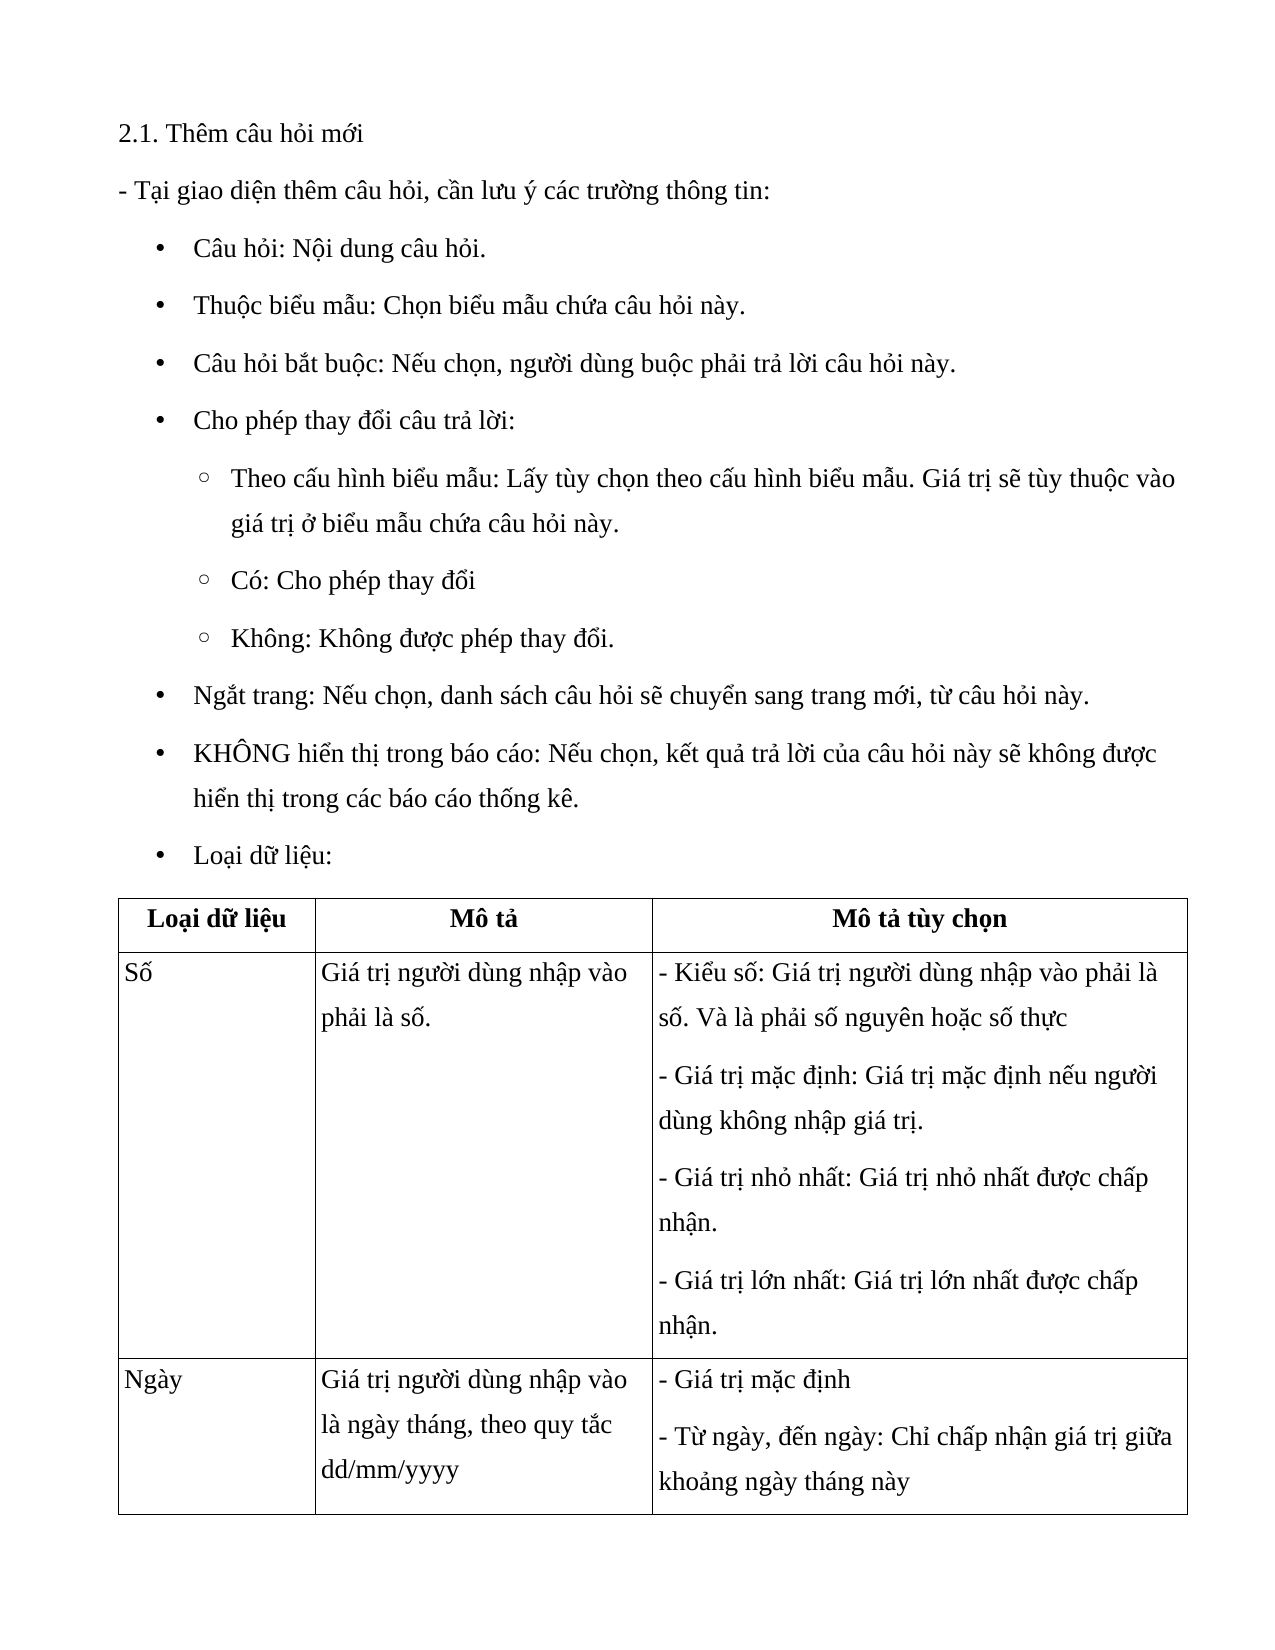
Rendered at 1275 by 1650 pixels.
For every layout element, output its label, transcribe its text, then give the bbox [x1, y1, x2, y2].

table_cell Giá trị người dùng nhập vào phải là số. [316, 953, 652, 1358]
subtitle Có: Cho phép thay đổi [193, 565, 1186, 596]
subtitle KHÔNG hiển thị trong báo cáo: Nếu chọn, kết quả trả lời của câu hỏi này sẽ không được hiển thị trong các báo cáo thống kê. [156, 738, 1186, 813]
subtitle Câu hỏi bắt buộc: Nếu chọn, người dùng buộc phải trả lời câu hỏi này. [156, 348, 1186, 378]
subtitle Không: Không được phép thay đổi. [193, 623, 1186, 653]
table_cell - Kiểu số: Giá trị người dùng nhập vào phải là số. Và là phải số nguyên hoặc số thực - Giá trị mặc định: Giá trị mặc định nếu người dùng không nhập giá trị. - Giá trị nhỏ nhất: Giá trị nhỏ nhất được chấp nhận. - Giá trị lớn nhất: Giá trị lớn nhất được chấp nhận. [653, 953, 1187, 1358]
subtitle Thuộc biểu mẫu: Chọn biểu mẫu chứa câu hỏi này. [156, 290, 1186, 321]
table_header Mô tả [316, 899, 652, 952]
subtitle - Tại giao diện thêm câu hỏi, cần lưu ý các trường thông tin: [118, 176, 1186, 206]
subtitle Cho phép thay đổi câu trả lời: [156, 405, 1186, 436]
table_header Mô tả tùy chọn [653, 899, 1187, 952]
table_cell - Giá trị mặc định - Từ ngày, đến ngày: Chỉ chấp nhận giá trị giữa khoảng ngày tháng này [653, 1359, 1187, 1514]
table_cell Giá trị người dùng nhập vào là ngày tháng, theo quy tắc dd/mm/yyyy [316, 1359, 652, 1514]
table_cell Số [119, 953, 315, 1358]
table_header Loại dữ liệu [119, 899, 315, 952]
subtitle 2.1. Thêm câu hỏi mới [118, 118, 1186, 148]
subtitle Theo cấu hình biểu mẫu: Lấy tùy chọn theo cấu hình biểu mẫu. Giá trị sẽ tùy thuộc vào giá trị ở biểu mẫu chứa câu hỏi này. [193, 463, 1186, 538]
subtitle Câu hỏi: Nội dung câu hỏi. [156, 233, 1186, 263]
subtitle Ngắt trang: Nếu chọn, danh sách câu hỏi sẽ chuyển sang trang mới, từ câu hỏi này. [156, 680, 1186, 711]
subtitle Loại dữ liệu: [156, 840, 1186, 871]
table_cell Ngày [119, 1359, 315, 1514]
